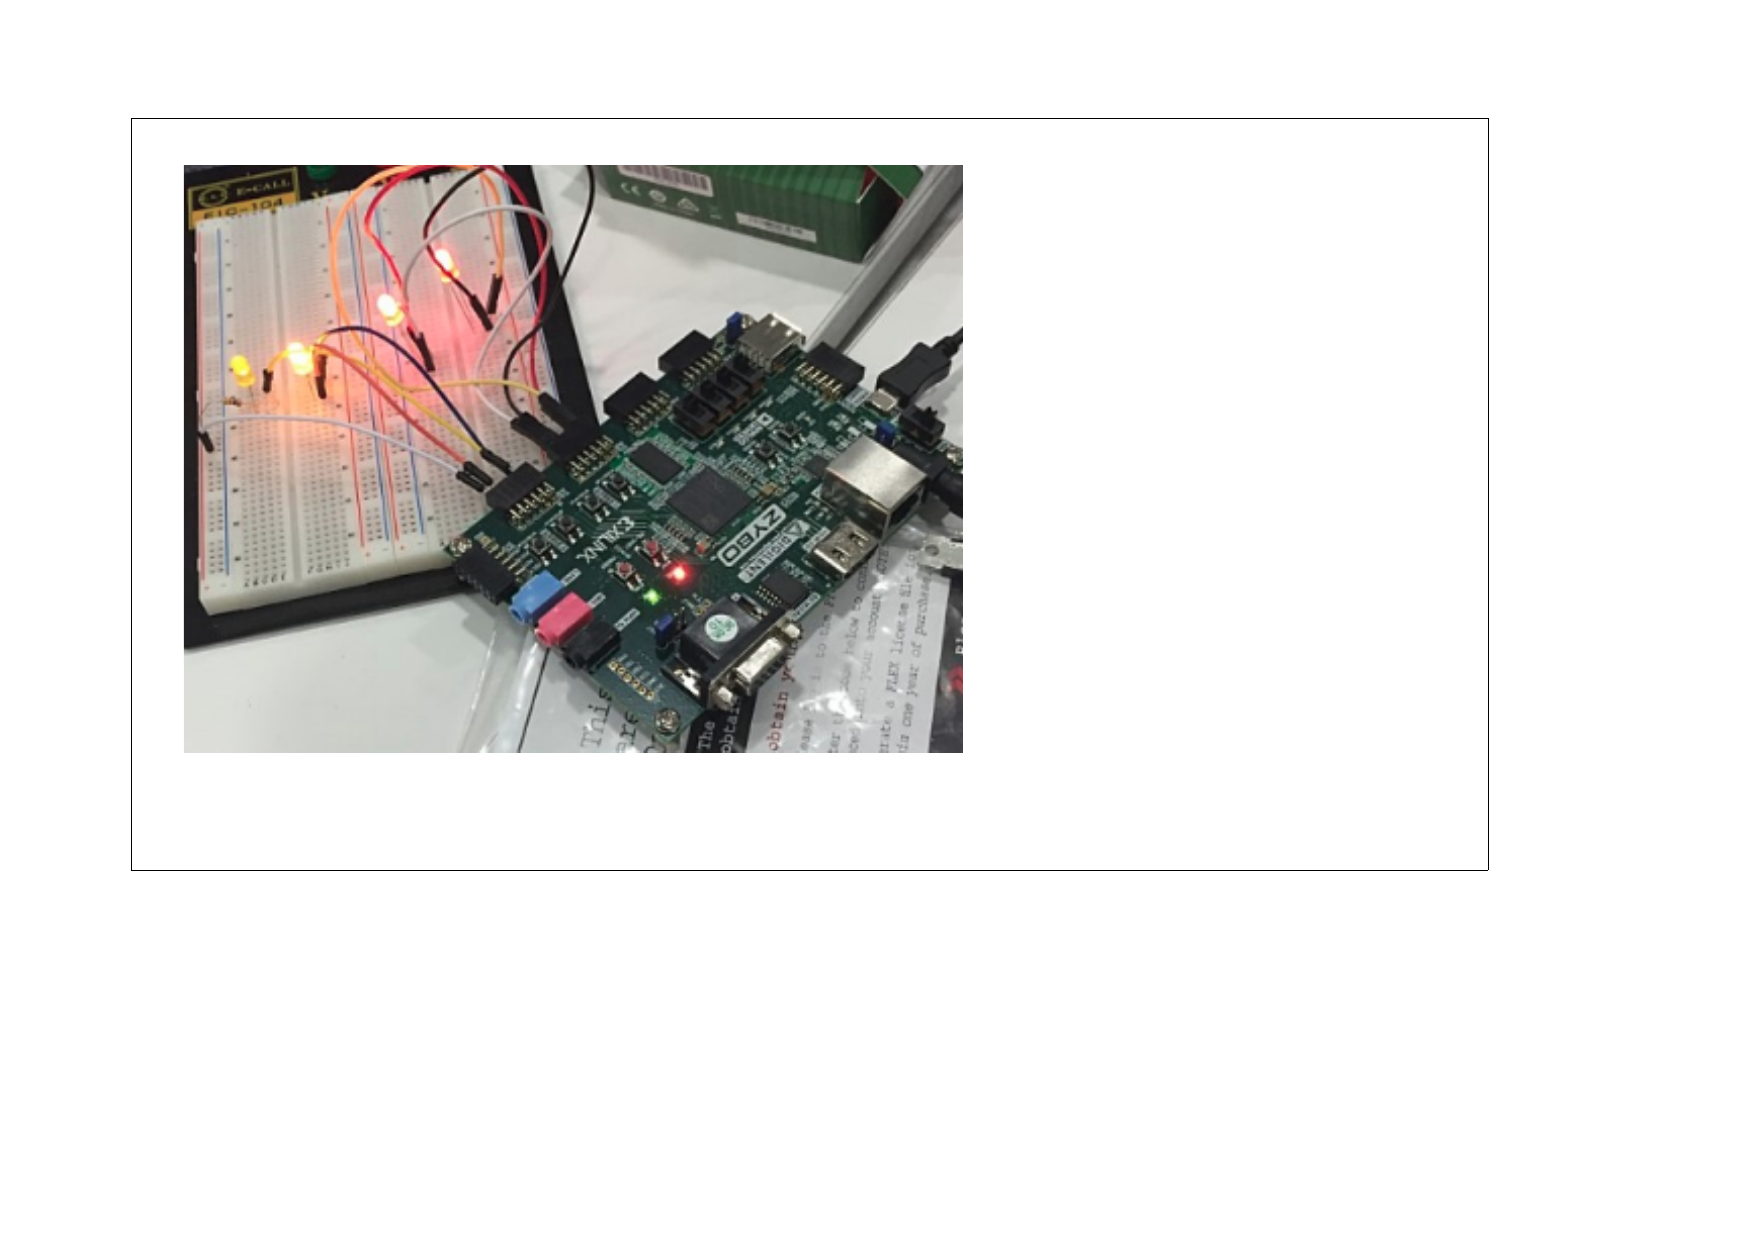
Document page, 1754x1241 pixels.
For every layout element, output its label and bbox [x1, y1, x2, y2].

table_header [132, 119, 1488, 870]
picture [183, 165, 963, 753]
